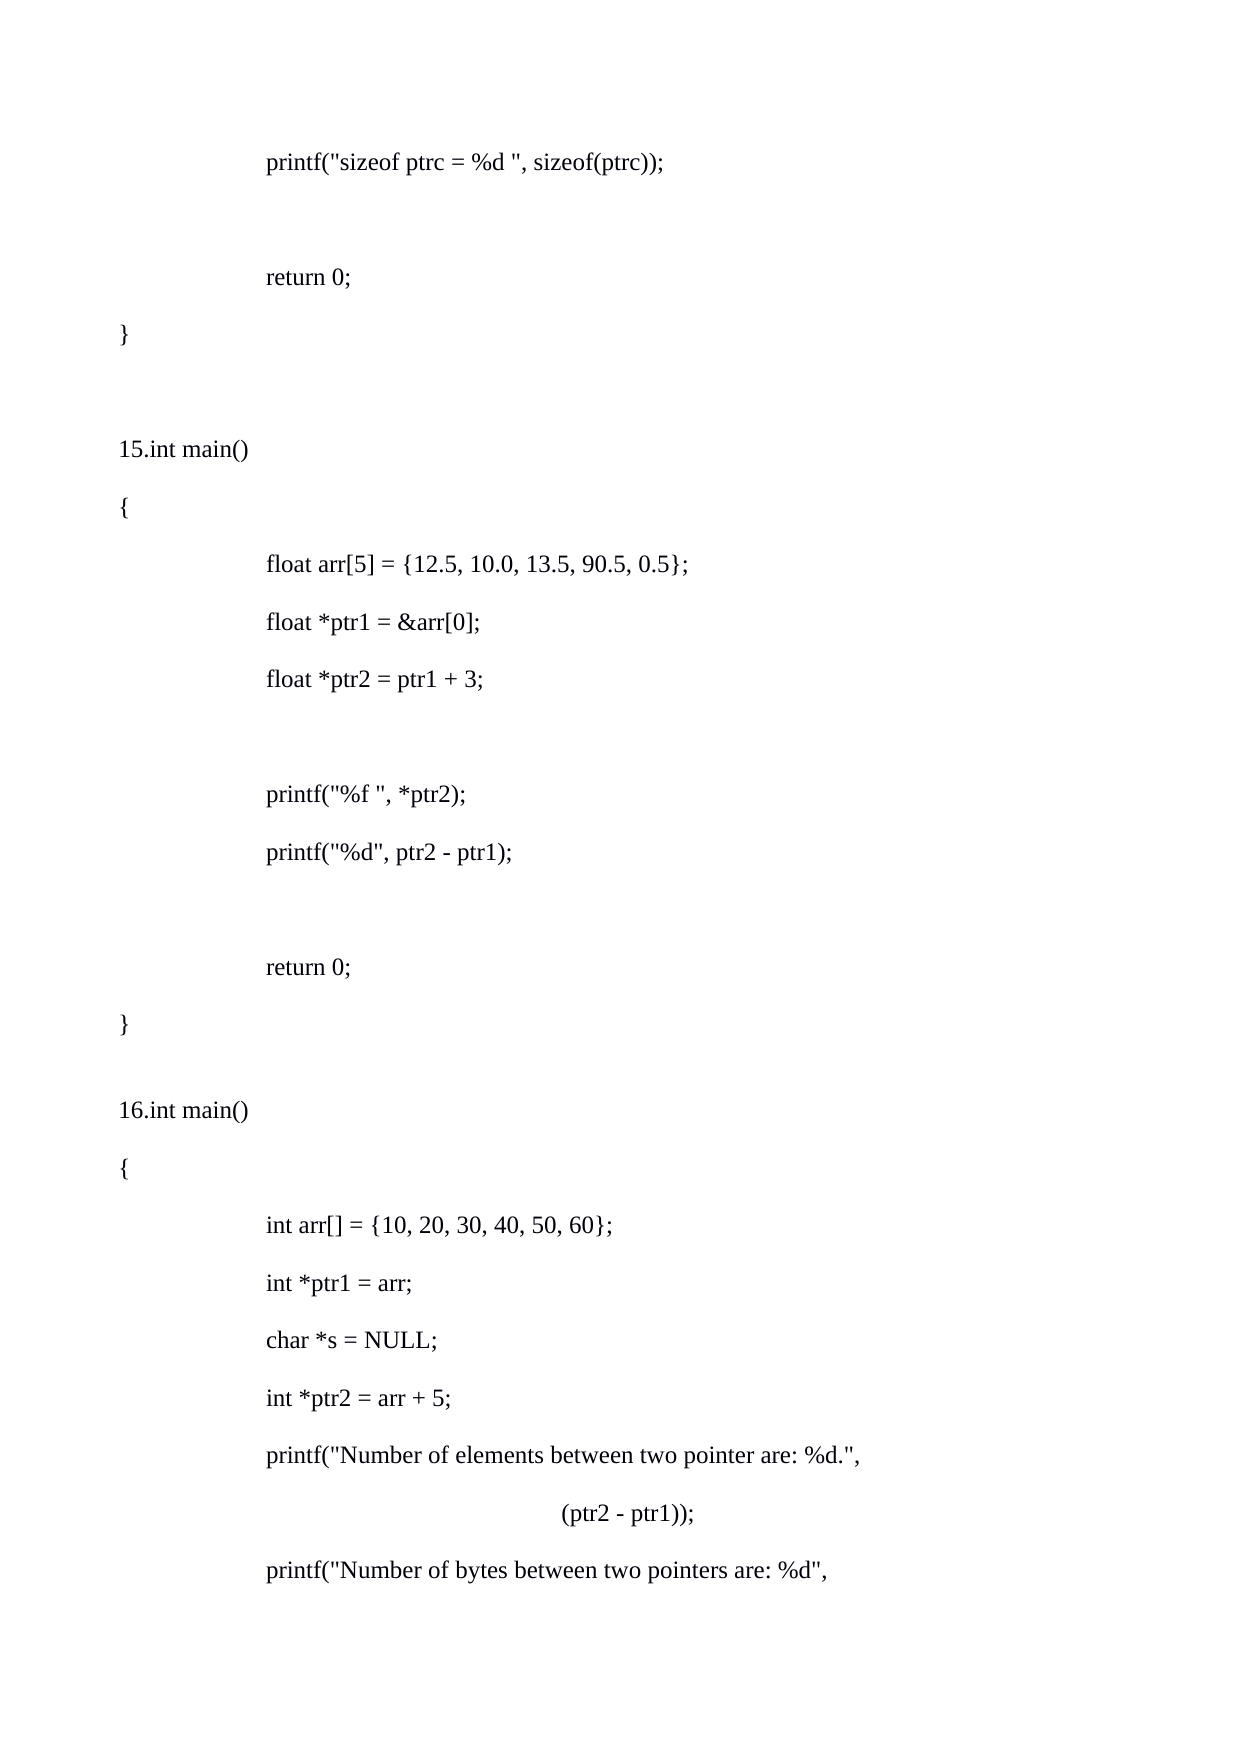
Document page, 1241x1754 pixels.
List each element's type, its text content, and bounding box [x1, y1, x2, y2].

text int *ptr1 = arr; [118, 1268, 1122, 1297]
text return 0; [118, 952, 1122, 981]
text } [118, 319, 1122, 348]
text } [118, 1009, 1122, 1038]
text printf("%f ", *ptr2); [118, 779, 1122, 808]
text 16.int main() [118, 1096, 1122, 1124]
text 15.int main() [118, 434, 1122, 463]
text { [118, 1153, 1122, 1182]
text printf("%d", ptr2 - ptr1); [118, 837, 1122, 866]
text int arr[] = {10, 20, 30, 40, 50, 60}; [118, 1211, 1122, 1239]
text float *ptr1 = &arr[0]; [118, 607, 1122, 636]
text { [118, 492, 1122, 521]
text float arr[5] = {12.5, 10.0, 13.5, 90.5, 0.5}; [118, 549, 1122, 578]
text printf("sizeof ptrc = %d ", sizeof(ptrc)); [118, 147, 1122, 176]
text char *s = NULL; [118, 1326, 1122, 1354]
text (ptr2 - ptr1)); [118, 1498, 1122, 1527]
text float *ptr2 = ptr1 + 3; [118, 664, 1122, 693]
text printf("Number of elements between two pointer are: %d.", [118, 1441, 1122, 1469]
text printf("Number of bytes between two pointers are: %d", [118, 1556, 1122, 1584]
text int *ptr2 = arr + 5; [118, 1383, 1122, 1412]
text return 0; [118, 262, 1122, 291]
